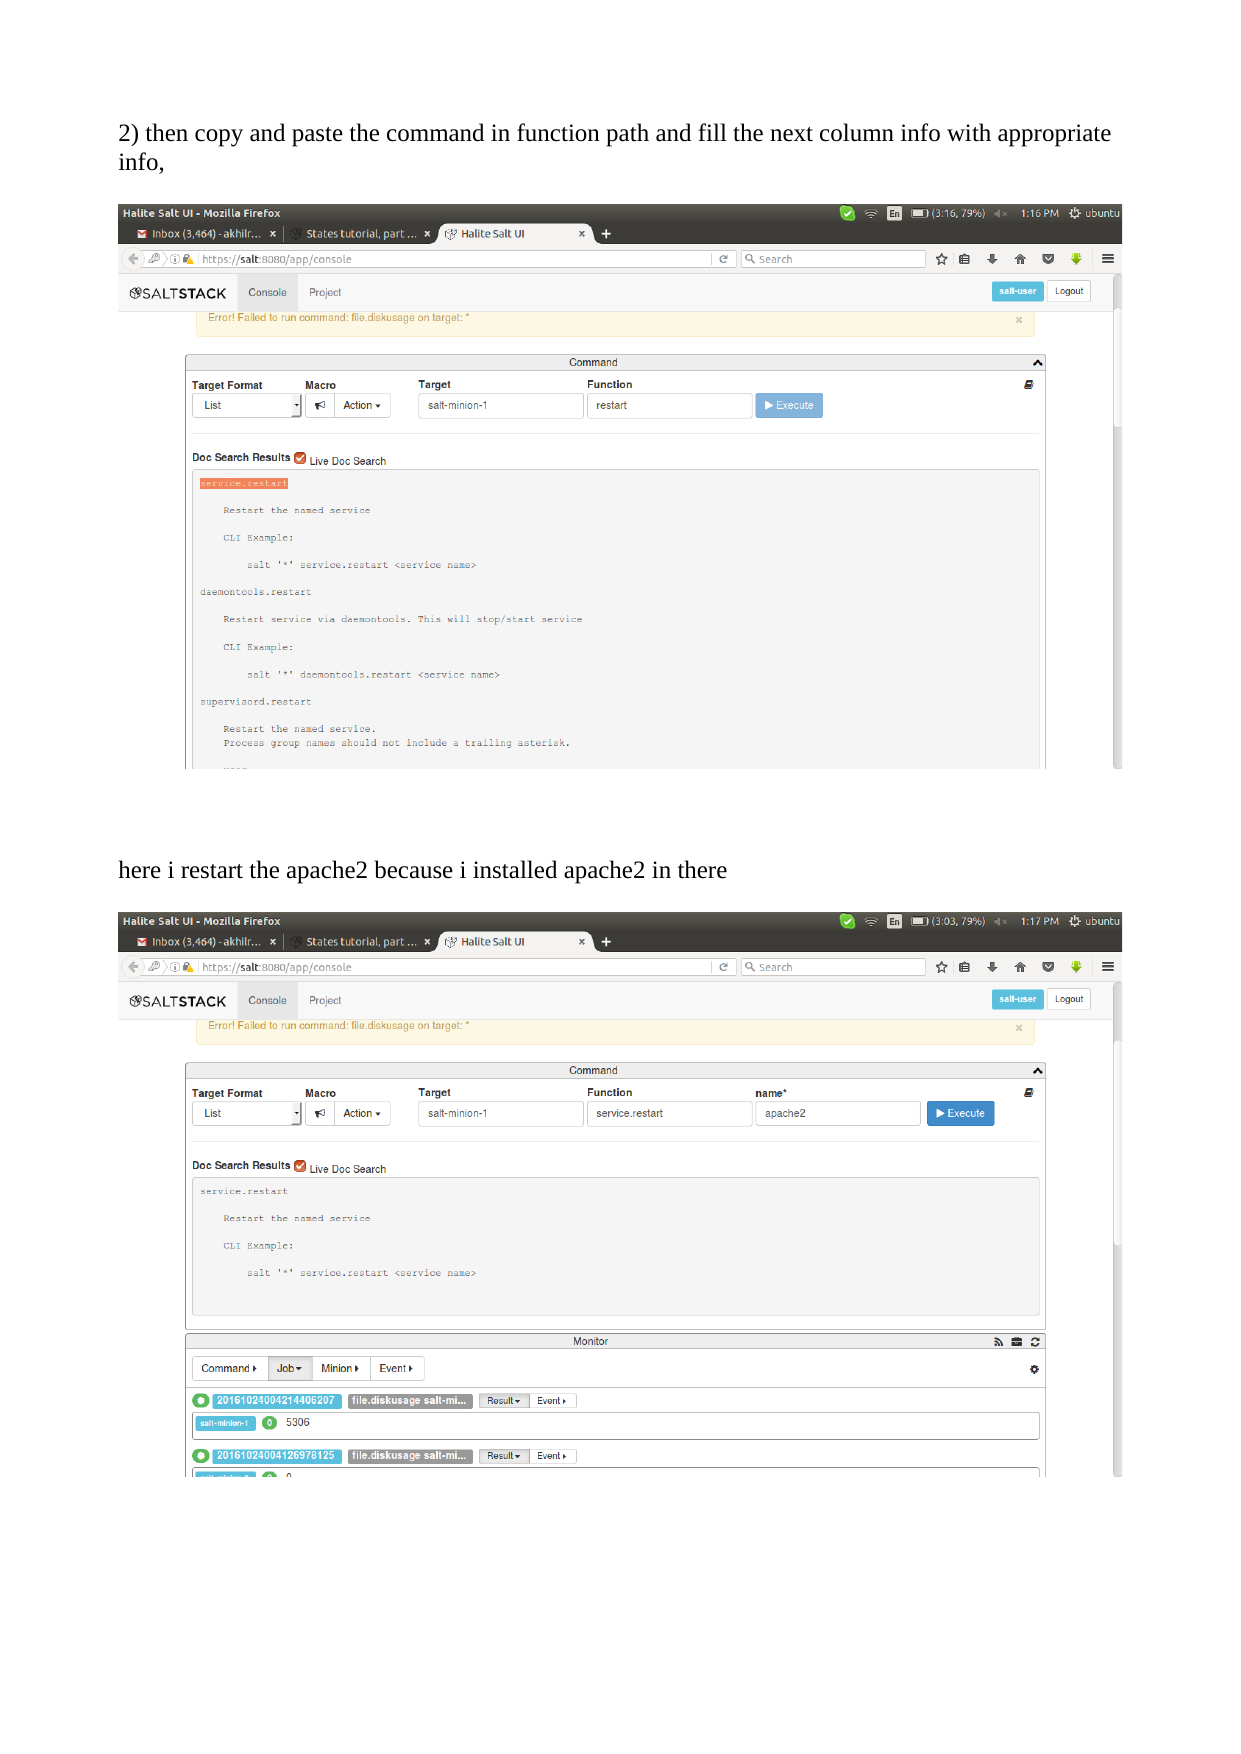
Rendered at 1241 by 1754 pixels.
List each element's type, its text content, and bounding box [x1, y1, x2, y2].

picture [118, 912, 1123, 1477]
picture [118, 204, 1123, 769]
text 2) then copy and paste the command in function path and fill the next column info with appropriate info, [118, 118, 1122, 176]
text here i restart the apache2 because i installed apache2 in there [118, 855, 1122, 884]
